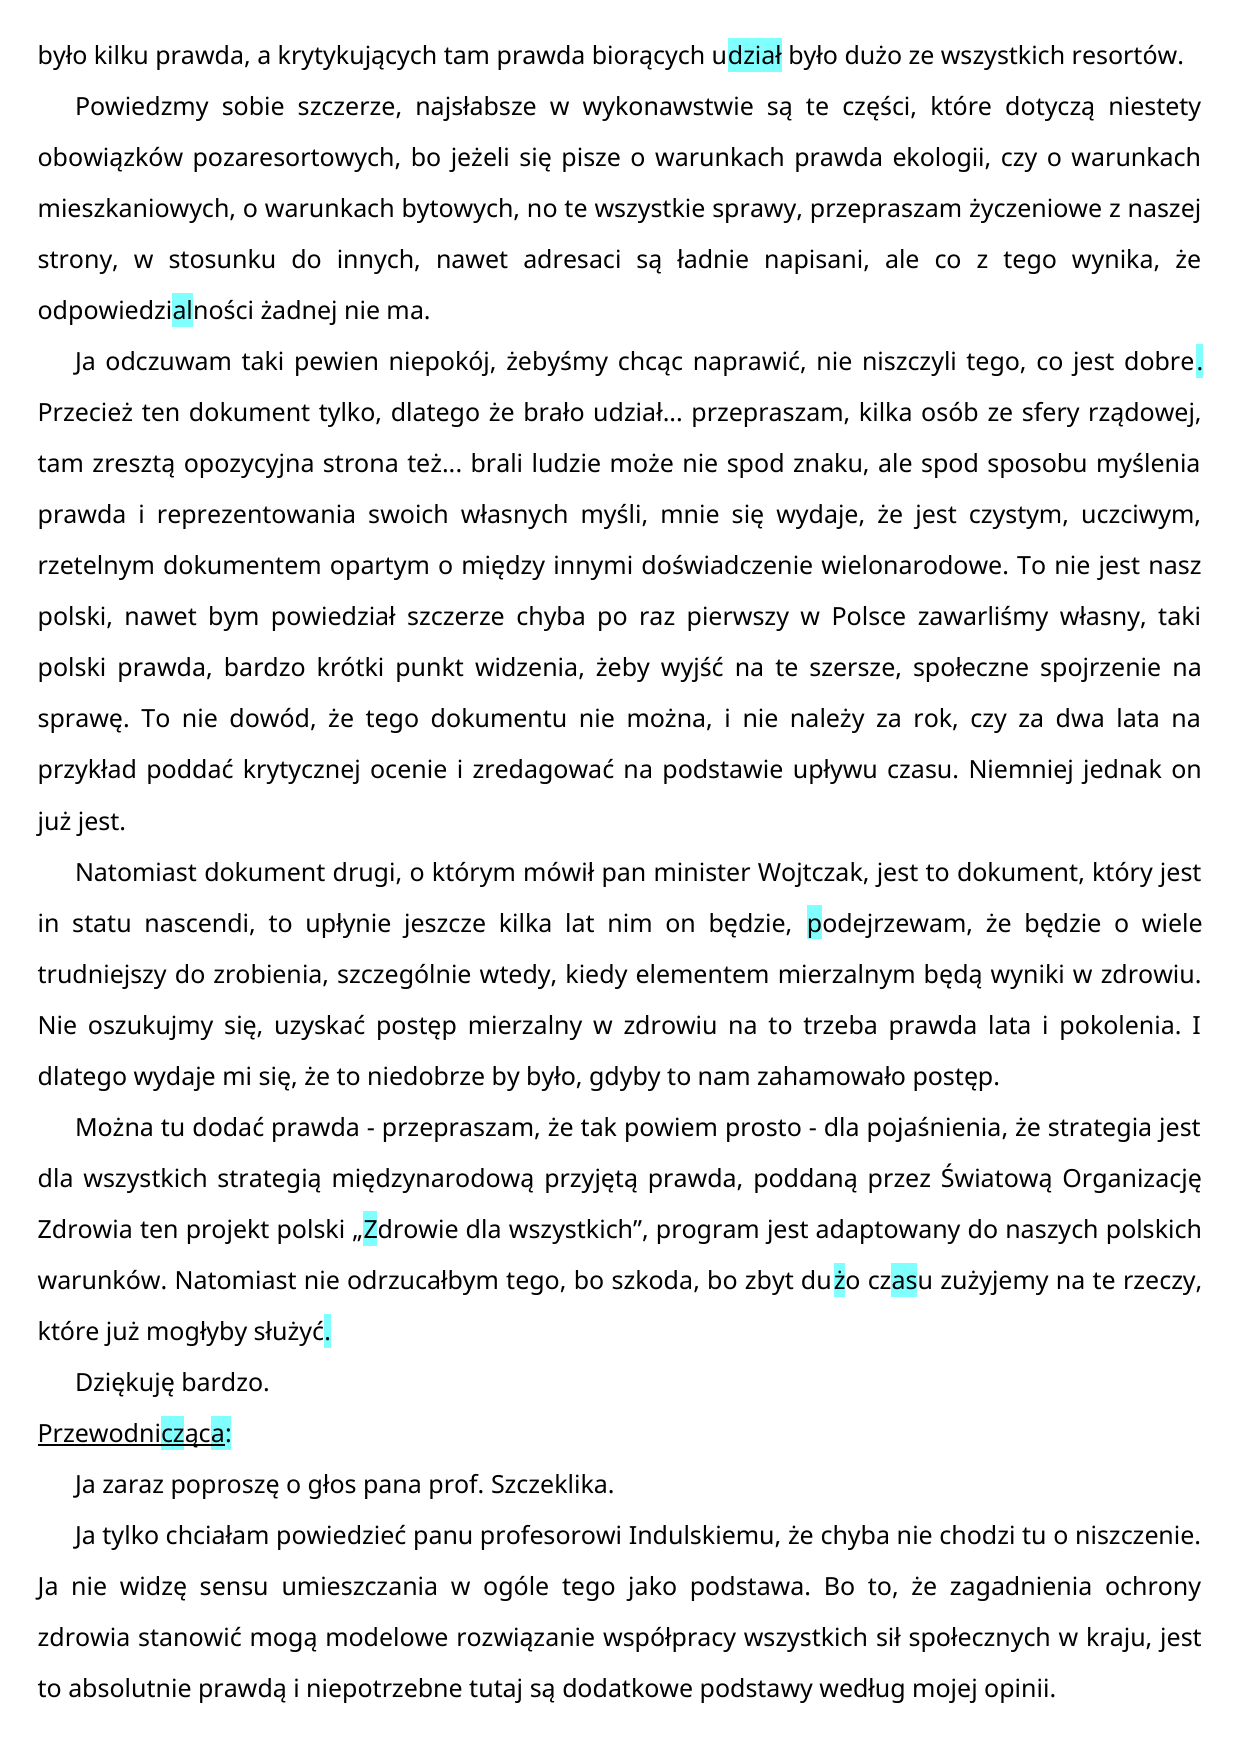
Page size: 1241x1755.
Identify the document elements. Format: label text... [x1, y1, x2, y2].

text Ja tylko chciałam powiedzieć panu profesorowi Indulskiemu, że chyba nie chodzi tu o niszczenie. Ja nie widzę sensu umieszczania w ogóle tego jako podstawa. Bo to, że zagadnienia ochrony zdrowia stanowić mogą modelowe rozwiązanie współpracy wszystkich sił społecznych w kraju, jest to absolutnie prawdą i niepotrzebne tutaj są dodatkowe podstawy według mojej opinii. [37, 1518, 1203, 1705]
text Dziękuję bardzo. [37, 1364, 1203, 1399]
text Można tu dodać prawda - przepraszam, że tak powiem prosto - dla pojaśnienia, że strategia jest dla wszystkich strategią międzynarodową przyjętą prawda, poddaną przez Światową Organizację Zdrowia ten projekt polski „Zdrowie dla wszystkich”, program jest adaptowany do naszych polskich warunków. Natomiast nie odrzucałbym tego, bo szkoda, bo zbyt dużo czasu zużyjemy na te rzeczy, które już mogłyby służyć. [37, 1109, 1203, 1348]
text Przewodnicząca: [37, 1416, 1203, 1450]
text było kilku prawda, a krytykujących tam prawda biorących udział było dużo ze wszystkich resortów. [37, 37, 1203, 72]
text Natomiast dokument drugi, o którym mówił pan minister Wojtczak, jest to dokument, który jest in statu nascendi, to upłynie jeszcze kilka lat nim on będzie, podejrzewam, że będzie o wiele trudniejszy do zrobienia, szczególnie wtedy, kiedy elementem mierzalnym będą wyniki w zdrowiu. Nie oszukujmy się, uzyskać postęp mierzalny w zdrowiu na to trzeba prawda lata i pokolenia. I dlatego wydaje mi się, że to niedobrze by było, gdyby to nam zahamowało postęp. [37, 854, 1203, 1092]
text Ja zaraz poproszę o głos pana prof. Szczeklika. [37, 1467, 1203, 1501]
text Ja odczuwam taki pewien niepokój, żebyśmy chcąc naprawić, nie niszczyli tego, co jest dobre. Przecież ten dokument tylko, dlatego że brało udział... przepraszam, kilka osób ze sfery rządowej, tam zresztą opozycyjna strona też... brali ludzie może nie spod znaku, ale spod sposobu myślenia prawda i reprezentowania swoich własnych myśli, mnie się wydaje, że jest czystym, uczciwym, rzetelnym dokumentem opartym o między innymi doświadczenie wielonarodowe. To nie jest nasz polski, nawet bym powiedział szczerze chyba po raz pierwszy w Polsce zawarliśmy własny, taki polski prawda, bardzo krótki punkt widzenia, żeby wyjść na te szersze, społeczne spojrzenie na sprawę. To nie dowód, że tego dokumentu nie można, i nie należy za rok, czy za dwa lata na przykład poddać krytycznej ocenie i zredagować na podstawie upływu czasu. Niemniej jednak on już jest. [37, 344, 1203, 837]
text Powiedzmy sobie szczerze, najsłabsze w wykonawstwie są te części, które dotyczą niestety obowiązków pozaresortowych, bo jeżeli się pisze o warunkach prawda ekologii, czy o warunkach mieszkaniowych, o warunkach bytowych, no te wszystkie sprawy, przepraszam życzeniowe z naszej strony, w stosunku do innych, nawet adresaci są ładnie napisani, ale co z tego wynika, że odpowiedzialności żadnej nie ma. [37, 88, 1203, 327]
